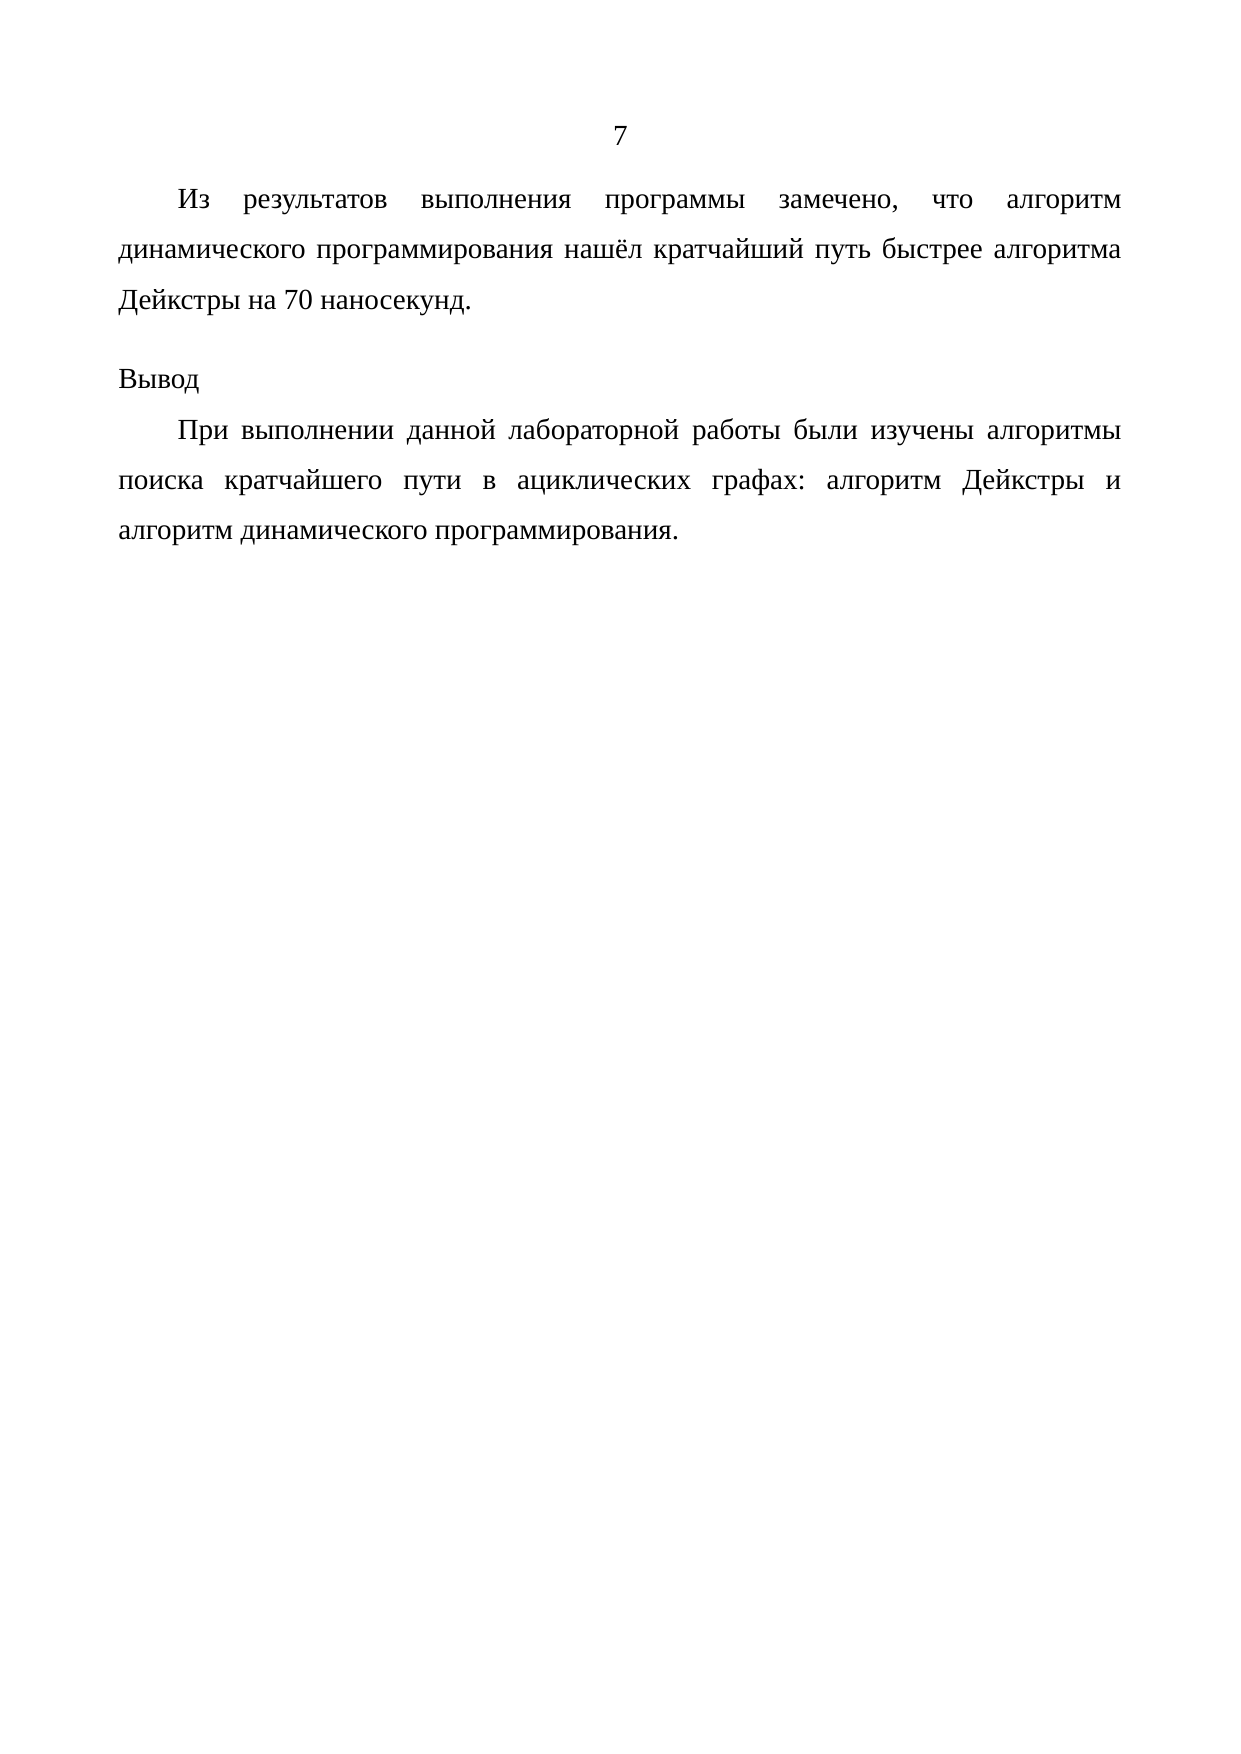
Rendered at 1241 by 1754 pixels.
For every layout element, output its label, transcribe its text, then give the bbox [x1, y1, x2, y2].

subtitle Вывод [118, 362, 1122, 395]
text При выполнении данной лабораторной работы были изучены алгоритмы поиска кратчайшего пути в ациклических графах: алгоритм Дейкстры и алгоритм динамического программирования. [118, 412, 1122, 546]
text Из результатов выполнения программы замечено, что алгоритм динамического программирования нашёл кратчайший путь быстрее алгоритма Дейкстры на 70 наносекунд. [118, 181, 1122, 315]
